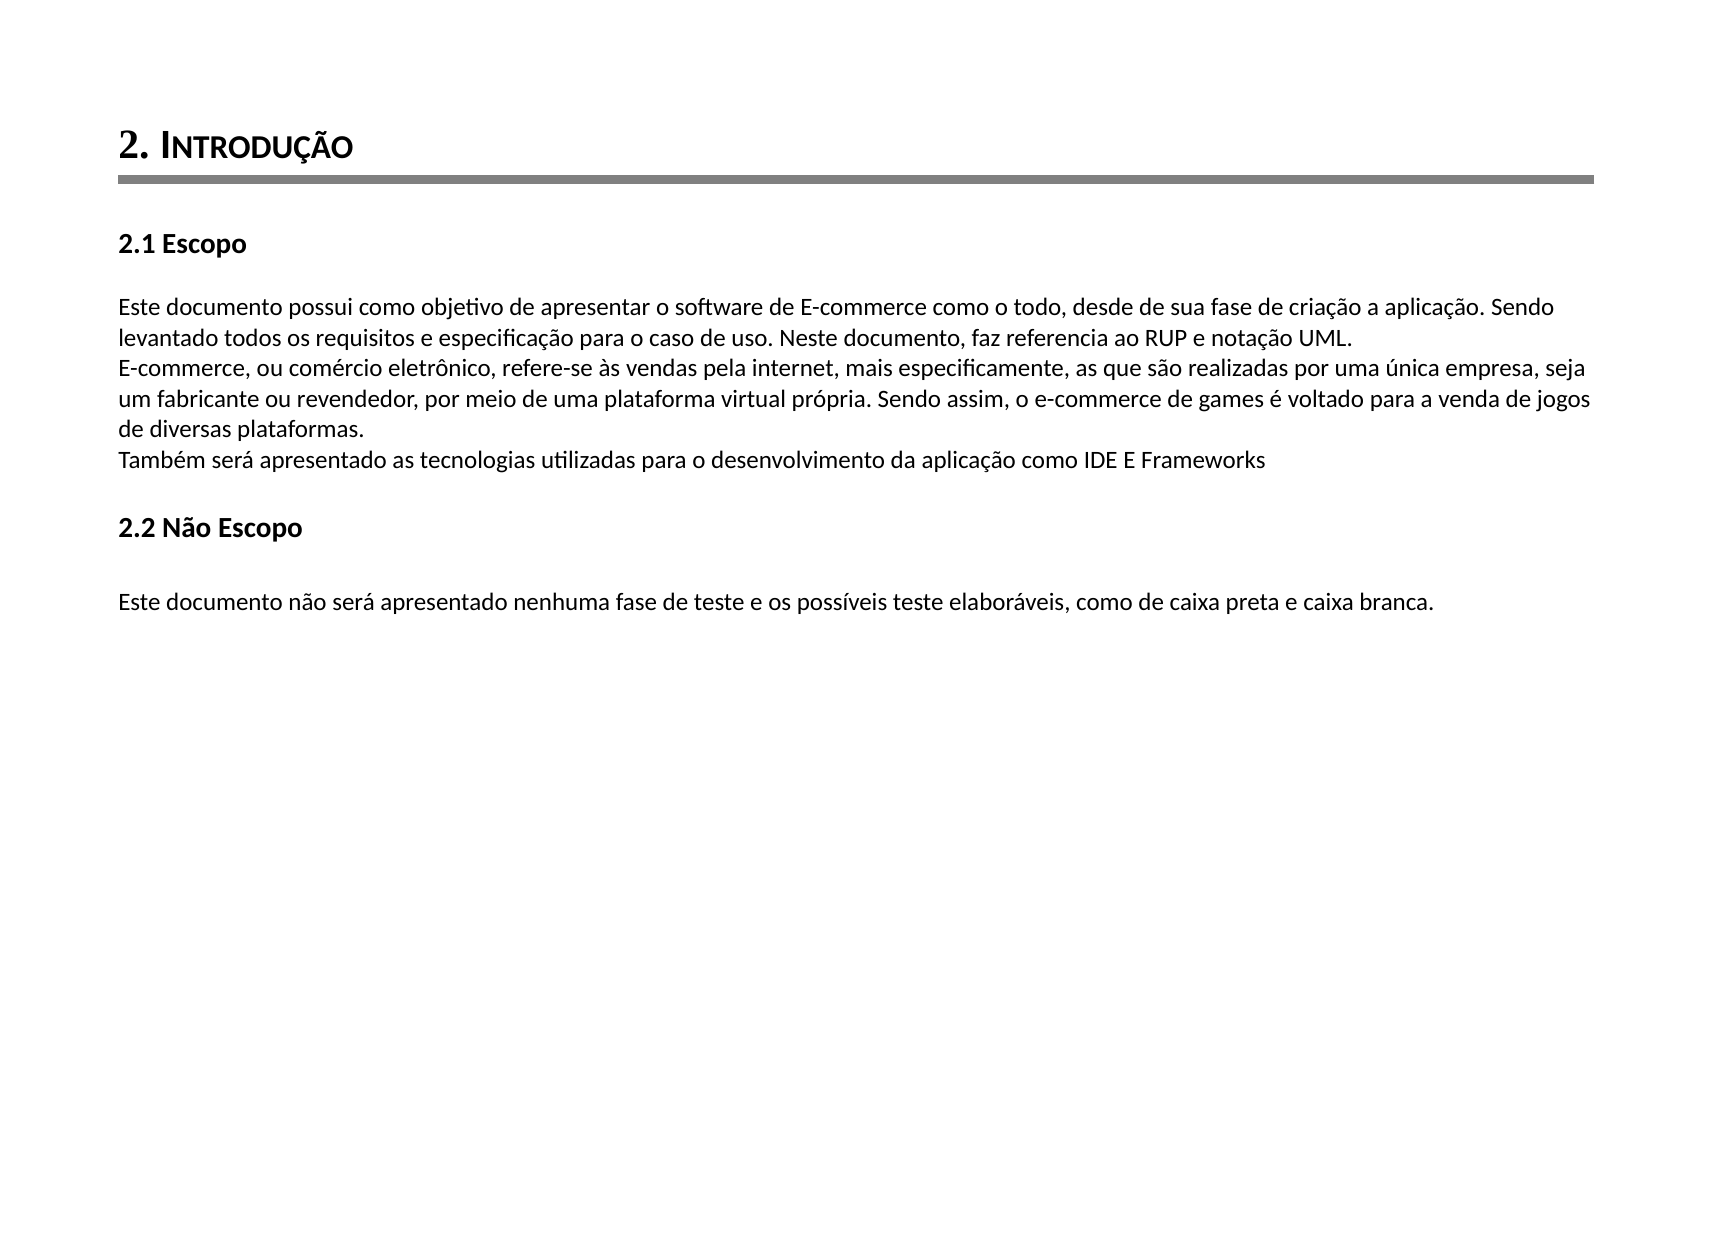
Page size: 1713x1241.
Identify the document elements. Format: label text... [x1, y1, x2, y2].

text 2.1 Escopo [118, 225, 1594, 261]
text Este documento possui como objetivo de apresentar o software de E-commerce como o todo, desde de sua fase de criação a aplicação. Sendo levantado todos os requisitos e especificação para o caso de uso. Neste documento, faz referencia ao RUP e notação UML. [118, 291, 1594, 352]
text Este documento não será apresentado nenhuma fase de teste e os possíveis teste elaboráveis, como de caixa preta e caixa branca. [118, 587, 1594, 617]
text E-commerce, ou comércio eletrônico, refere-se às vendas pela internet, mais especificamente, as que são realizadas por uma única empresa, seja um fabricante ou revendedor, por meio de uma plataforma virtual própria. Sendo assim, o e-commerce de games é voltado para a venda de jogos de diversas plataformas. [118, 352, 1594, 444]
text Também será apresentado as tecnologias utilizadas para o desenvolvimento da aplicação como IDE E Frameworks [118, 444, 1594, 474]
subtitle 2. Introdução [118, 118, 1594, 175]
text 2.2 Não Escopo [118, 505, 1594, 546]
